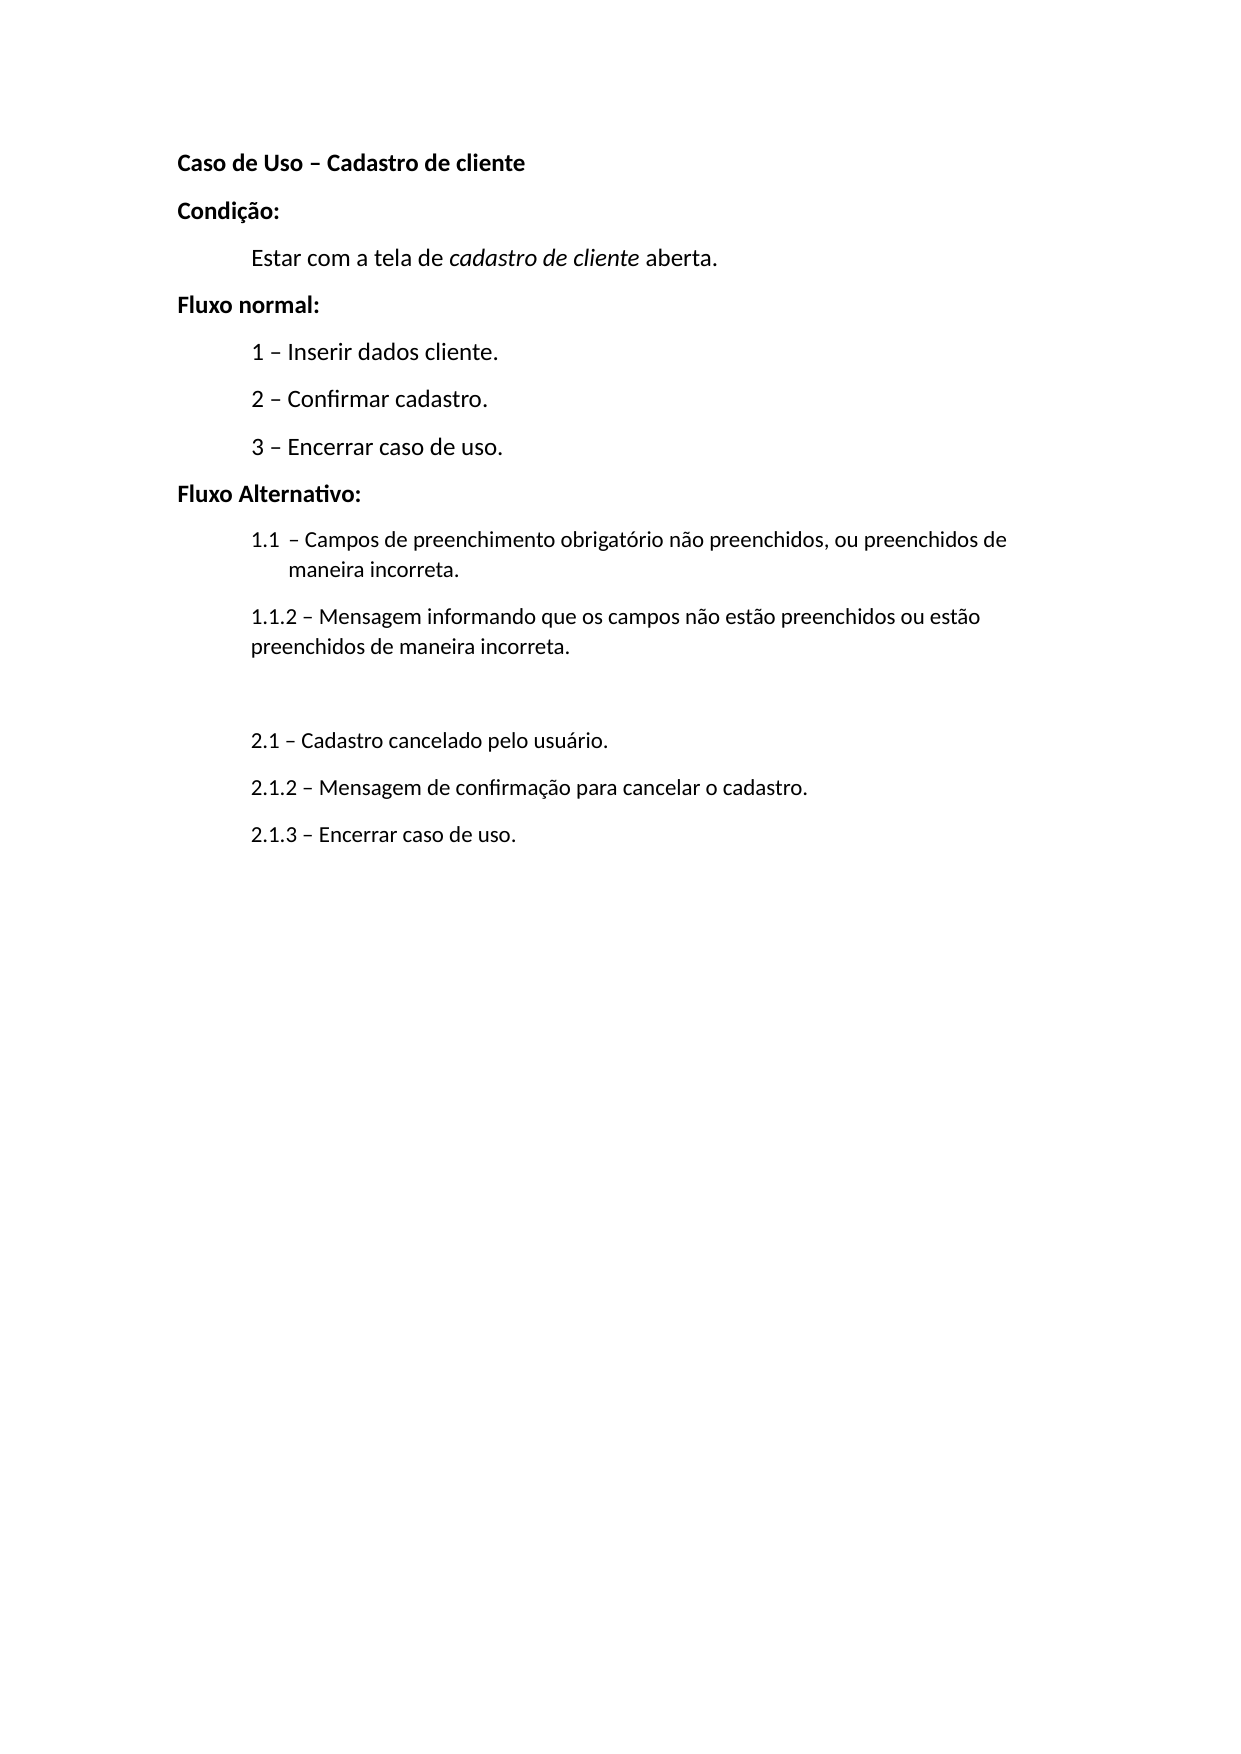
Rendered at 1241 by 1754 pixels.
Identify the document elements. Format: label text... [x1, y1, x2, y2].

text 2.1.3 – Encerrar caso de uso. [251, 820, 1063, 848]
text 2 – Confirmar cadastro. [177, 383, 1063, 414]
text Condição: [177, 195, 1063, 225]
list – Campos de preenchimento obrigatório não preenchidos, ou preenchidos de maneira incorreta. [251, 525, 1063, 583]
text 2.1.2 – Mensagem de confirmação para cancelar o cadastro. [251, 773, 1063, 801]
text Fluxo normal: [177, 289, 1063, 320]
text Caso de Uso – Cadastro de cliente [177, 148, 1063, 178]
text Fluxo Alternativo: [177, 478, 1063, 508]
text 3 – Encerrar caso de uso. [177, 431, 1063, 461]
text 2.1 – Cadastro cancelado pelo usuário. [251, 726, 1063, 754]
text 1 – Inserir dados cliente. [177, 336, 1063, 367]
text 1.1.2 – Mensagem informando que os campos não estão preenchidos ou estão preenchidos de maneira incorreta. [251, 602, 1063, 660]
text Estar com a tela de cadastro de cliente aberta. [177, 242, 1063, 272]
